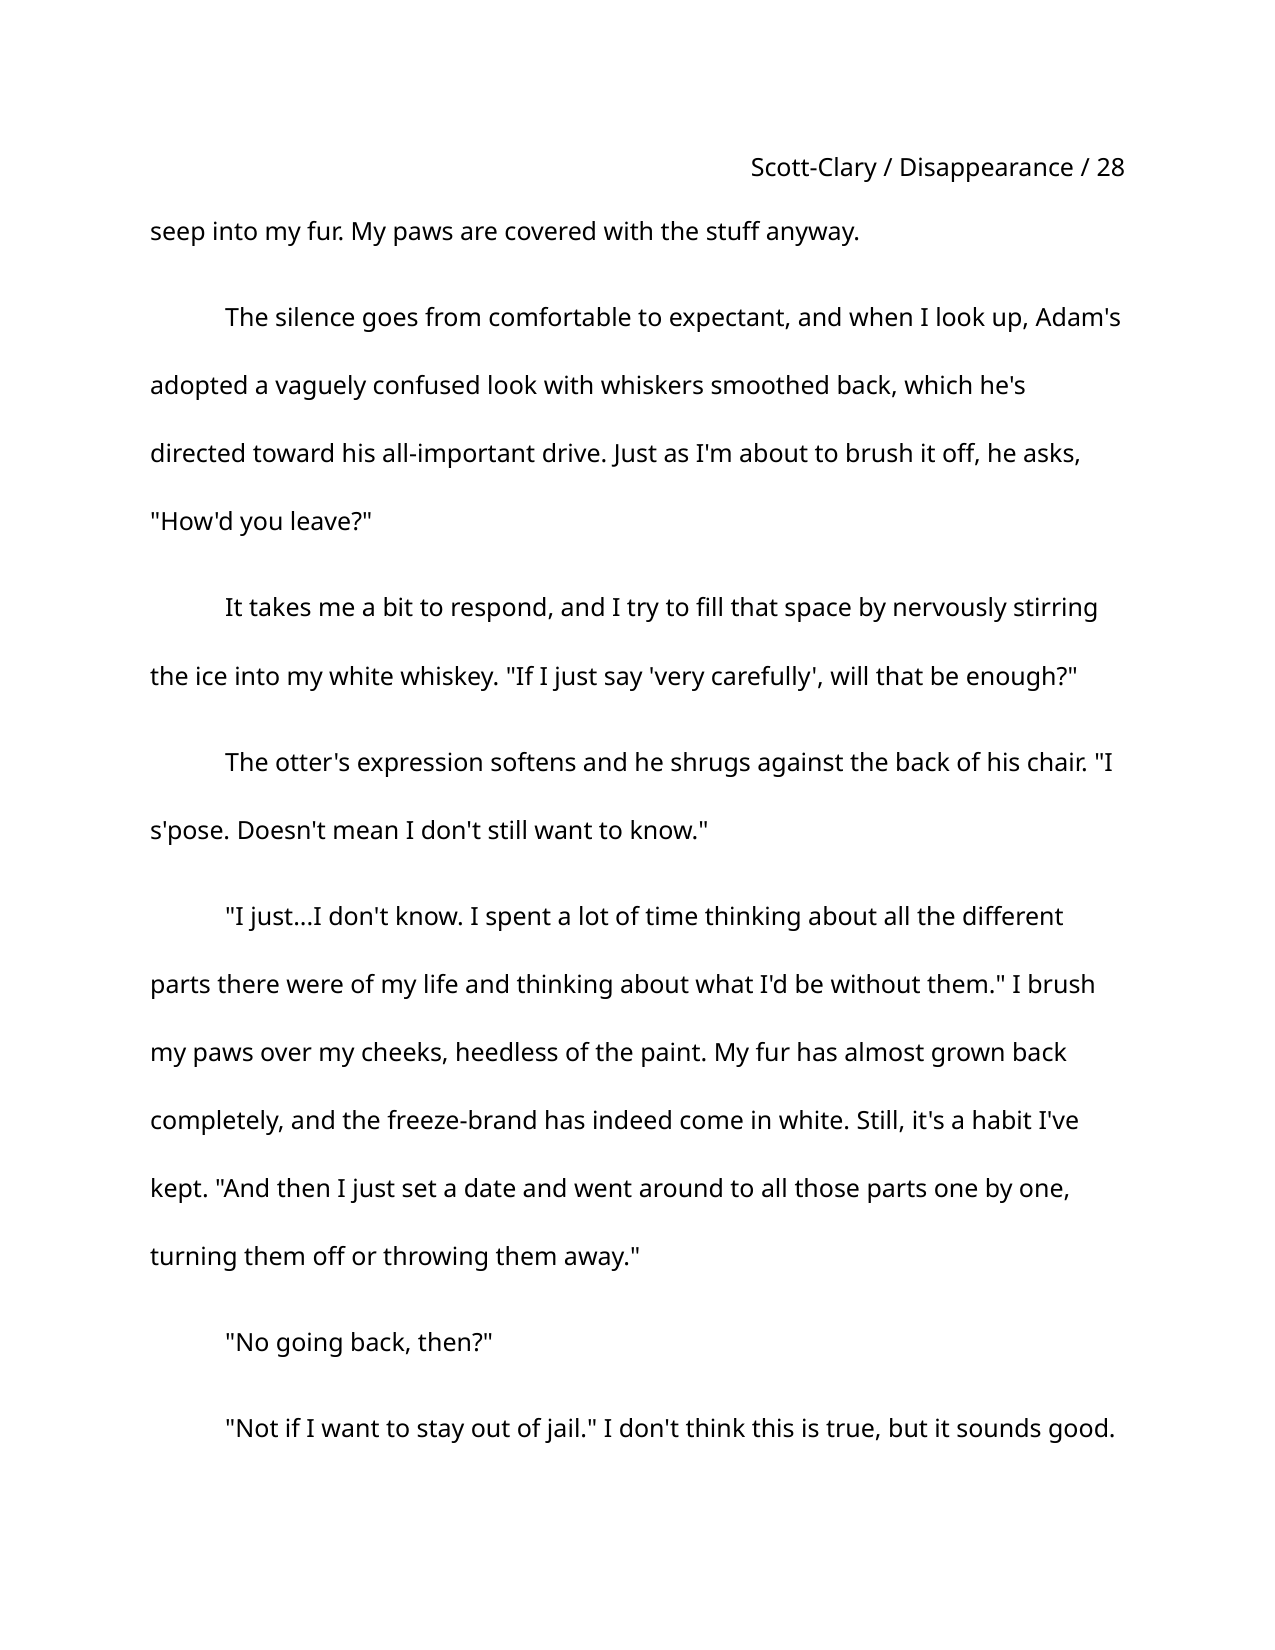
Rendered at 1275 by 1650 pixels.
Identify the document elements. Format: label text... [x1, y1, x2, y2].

text "Not if I want to stay out of jail." I don't think this is true, but it sounds good. [150, 1411, 1125, 1445]
text seep into my fur. My paws are covered with the stuff anyway. [150, 213, 1125, 248]
text It takes me a bit to respond, and I try to fill that space by nervously stirring the ice into my white whiskey. "If I just say 'very carefully', will that be enough?" [150, 590, 1125, 692]
text "I just...I don't know. I spent a lot of time thinking about all the different parts there were of my life and thinking about what I'd be without them." I brush my paws over my cheeks, heedless of the paint. My fur has almost grown back completely, and the freeze-brand has indeed come in white. Still, it's a habit I've kept. "And then I just set a date and went around to all those parts one by one, turning them off or throwing them away." [150, 898, 1125, 1273]
text The silence goes from comfortable to expectant, and when I look up, Adam's adopted a vaguely confused look with whiskers smoothed back, which he's directed toward his all-important drive. Just as I'm about to brush it off, he asks, "How'd you leave?" [150, 299, 1125, 538]
text The otter's expression softens and he shrugs against the back of his chair. "I s'pose. Doesn't mean I don't still want to know." [150, 744, 1125, 846]
text "No going back, then?" [150, 1325, 1125, 1359]
